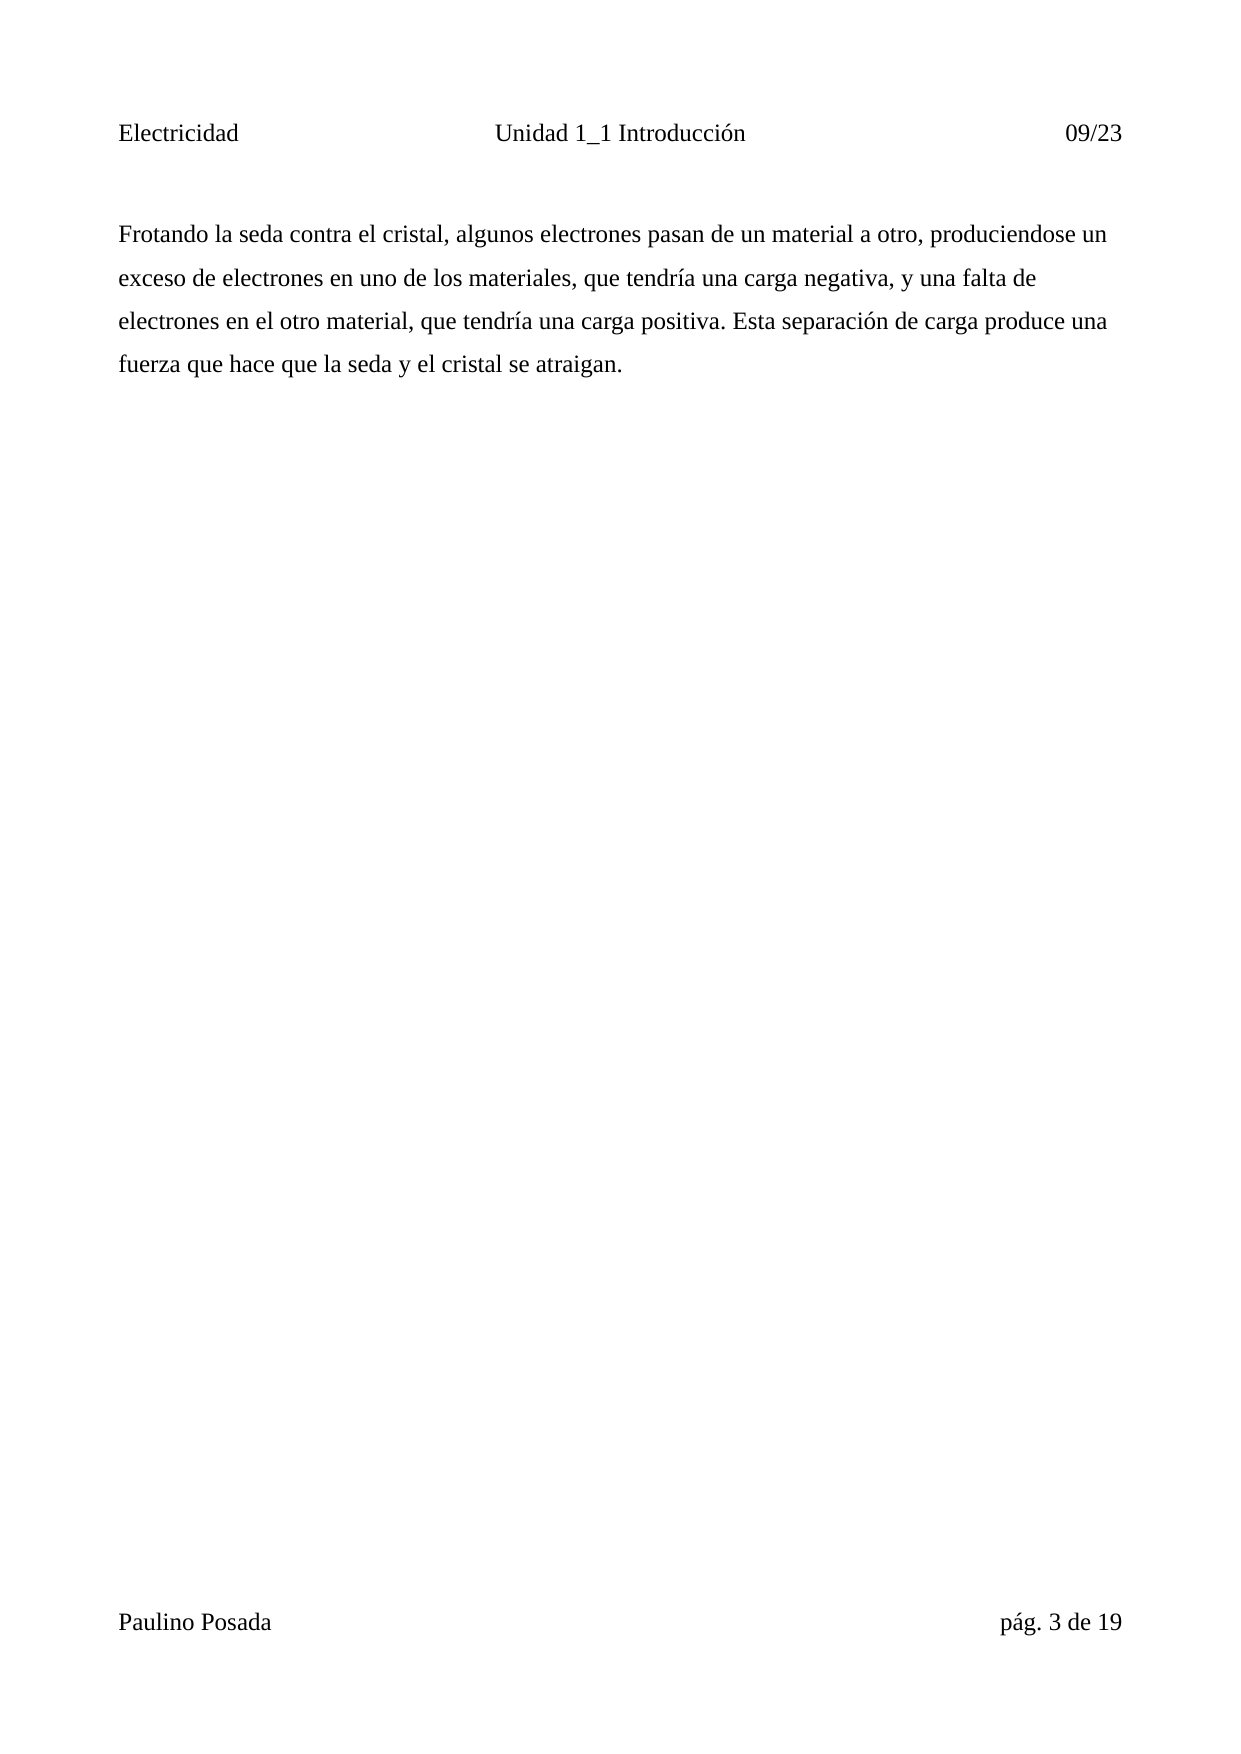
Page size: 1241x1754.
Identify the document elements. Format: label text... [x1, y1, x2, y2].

text Frotando la seda contra el cristal, algunos electrones pasan de un material a otro, produciendose un exceso de electrones en uno de los materiales, que tendría una carga negativa, y una falta de electrones en el otro material, que tendría una carga positiva. Esta separación de carga produce una fuerza que hace que la seda y el cristal se atraigan. [118, 219, 1122, 378]
